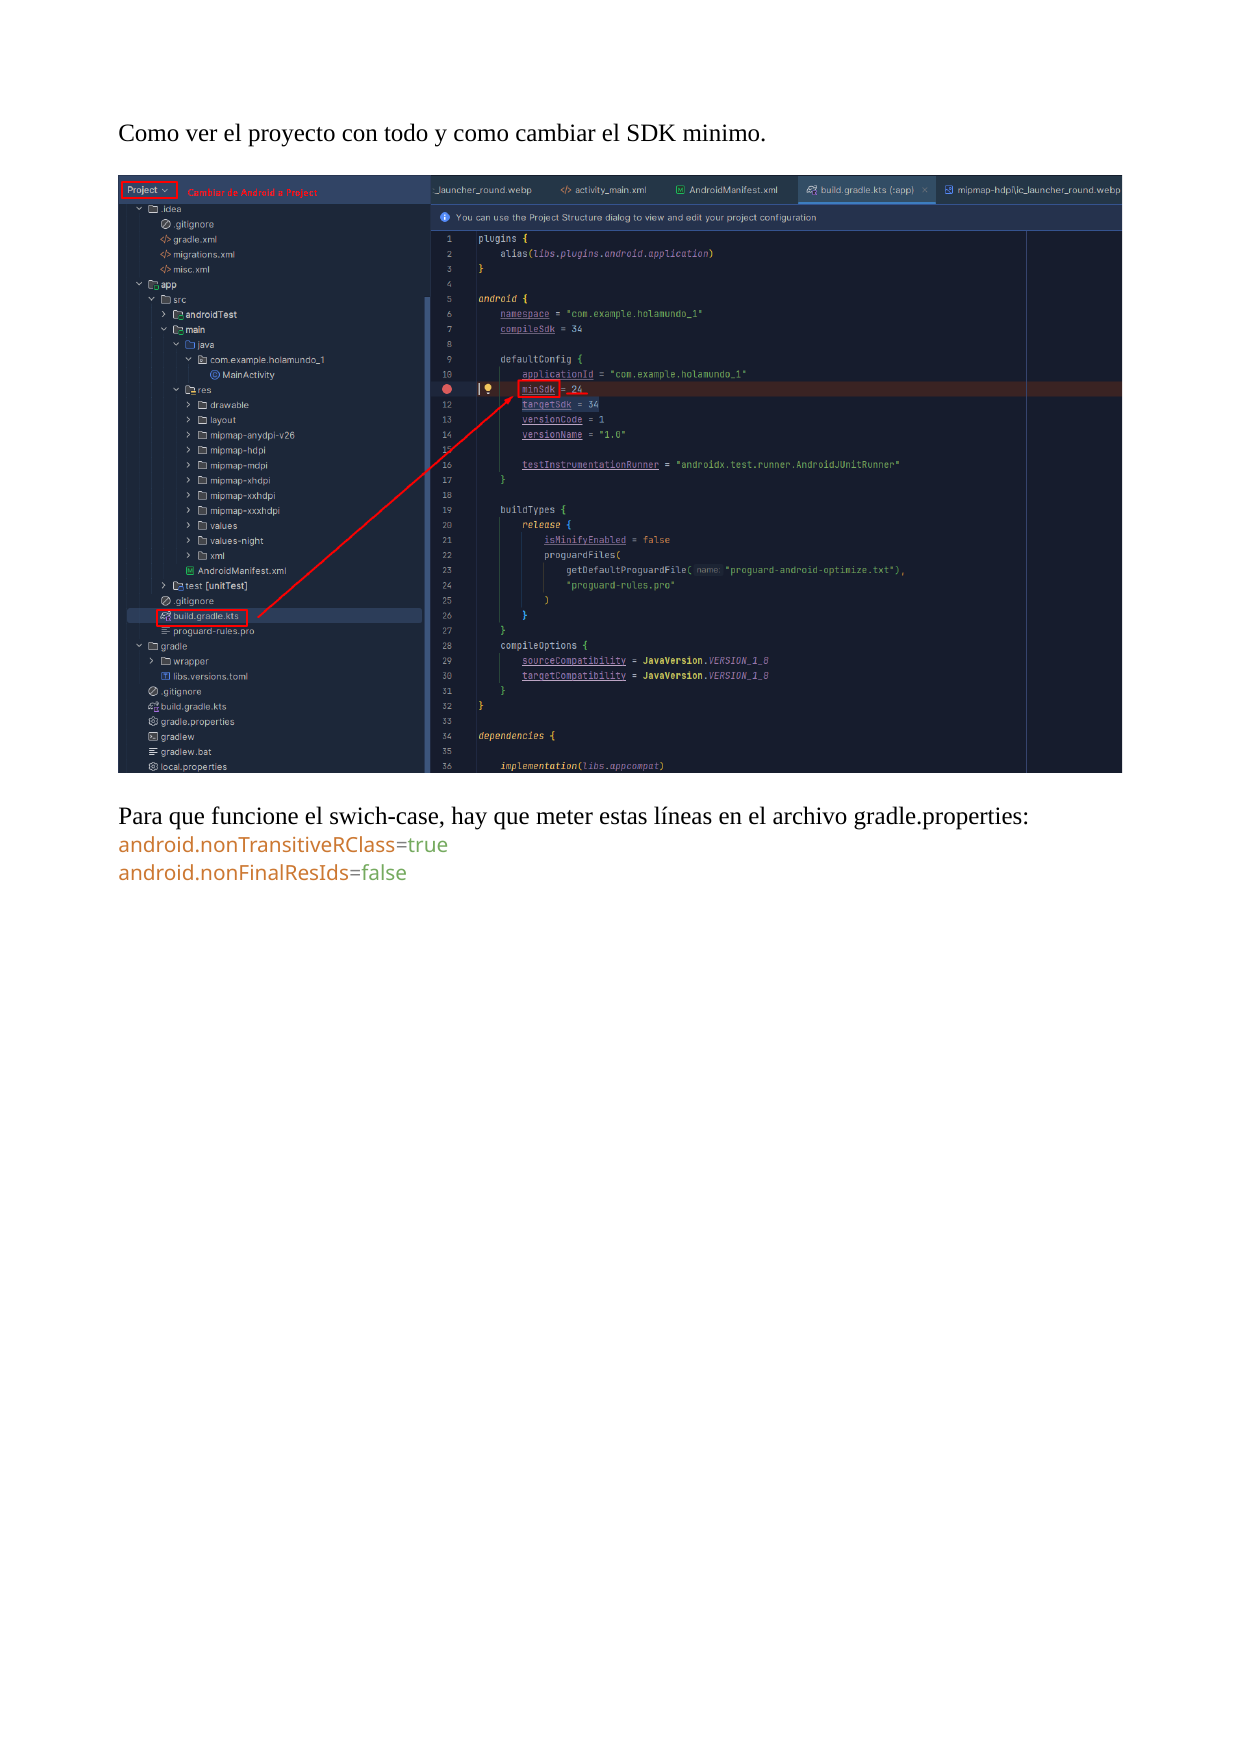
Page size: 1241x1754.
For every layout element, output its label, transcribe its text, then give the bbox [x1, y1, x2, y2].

picture [118, 175, 1123, 773]
text Para que funcione el swich-case, hay que meter estas líneas en el archivo gradle.properties: android.nonTransitiveRClass=true android.nonFinalResIds=false [118, 773, 1122, 887]
text Como ver el proyecto con todo y como cambiar el SDK minimo. [118, 118, 1122, 147]
